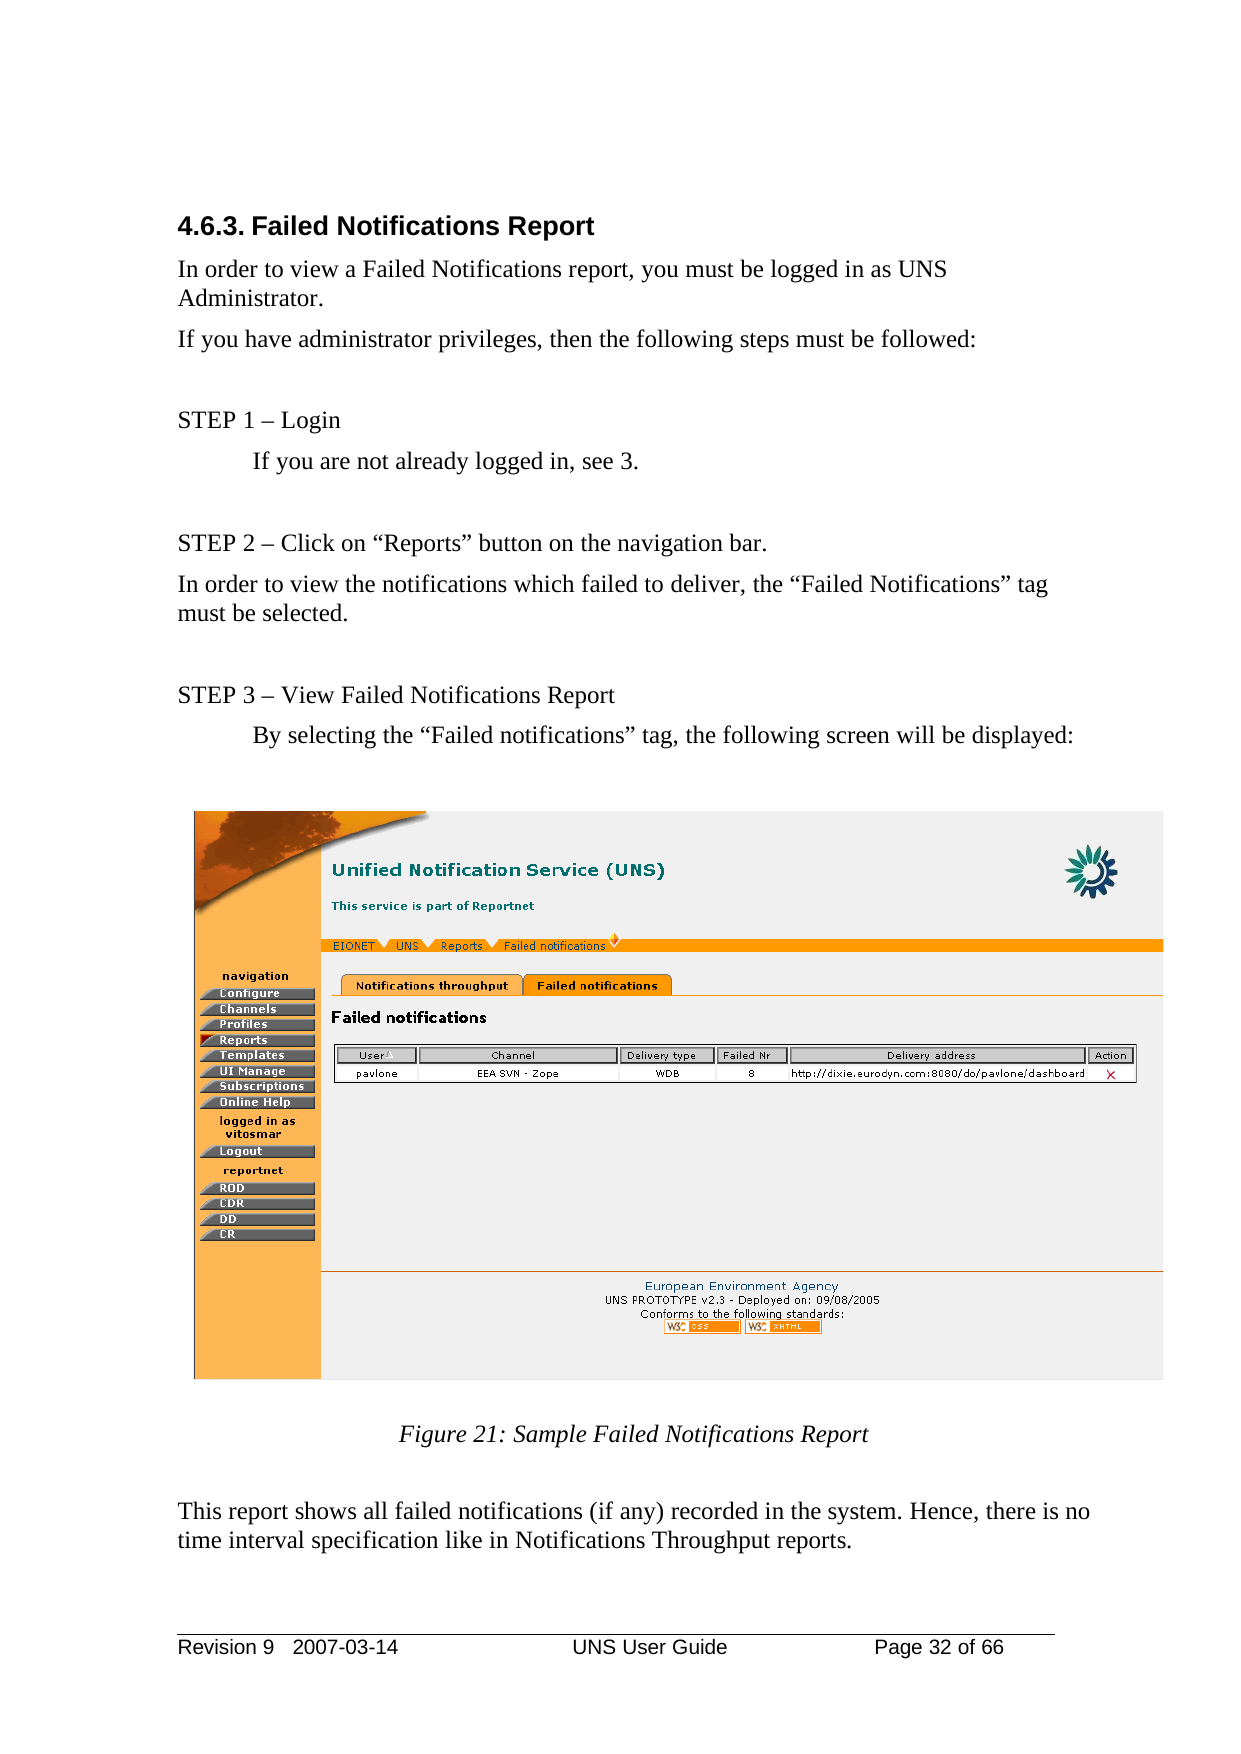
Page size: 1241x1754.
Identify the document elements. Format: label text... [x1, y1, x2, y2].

text STEP 3 – View Failed Notifications Report [177, 679, 1092, 708]
text STEP 1 – Login [177, 405, 1092, 434]
text This report shows all failed notifications (if any) recorded in the system. Hence, there is no time interval specification like in Notifications Throughput reports. [177, 1496, 1092, 1554]
text If you have administrator privileges, then the following steps must be followed: [177, 324, 1092, 353]
text By selecting the “Failed notifications” tag, the following screen will be displayed: [177, 720, 1092, 749]
subtitle Failed Notifications Report [177, 210, 1092, 241]
picture [193, 811, 1164, 1380]
text In order to view the notifications which failed to deliver, the “Failed Notifications” tag must be selected. [177, 569, 1092, 627]
text If you are not already logged in, see 3. [177, 446, 1092, 475]
text In order to view a Failed Notifications report, you must be logged in as UNS Administrator. [177, 254, 1092, 312]
text STEP 2 – Click on “Reports” button on the navigation bar. [177, 528, 1092, 557]
text Figure 21: Sample Failed Notifications Report [177, 1419, 1092, 1448]
